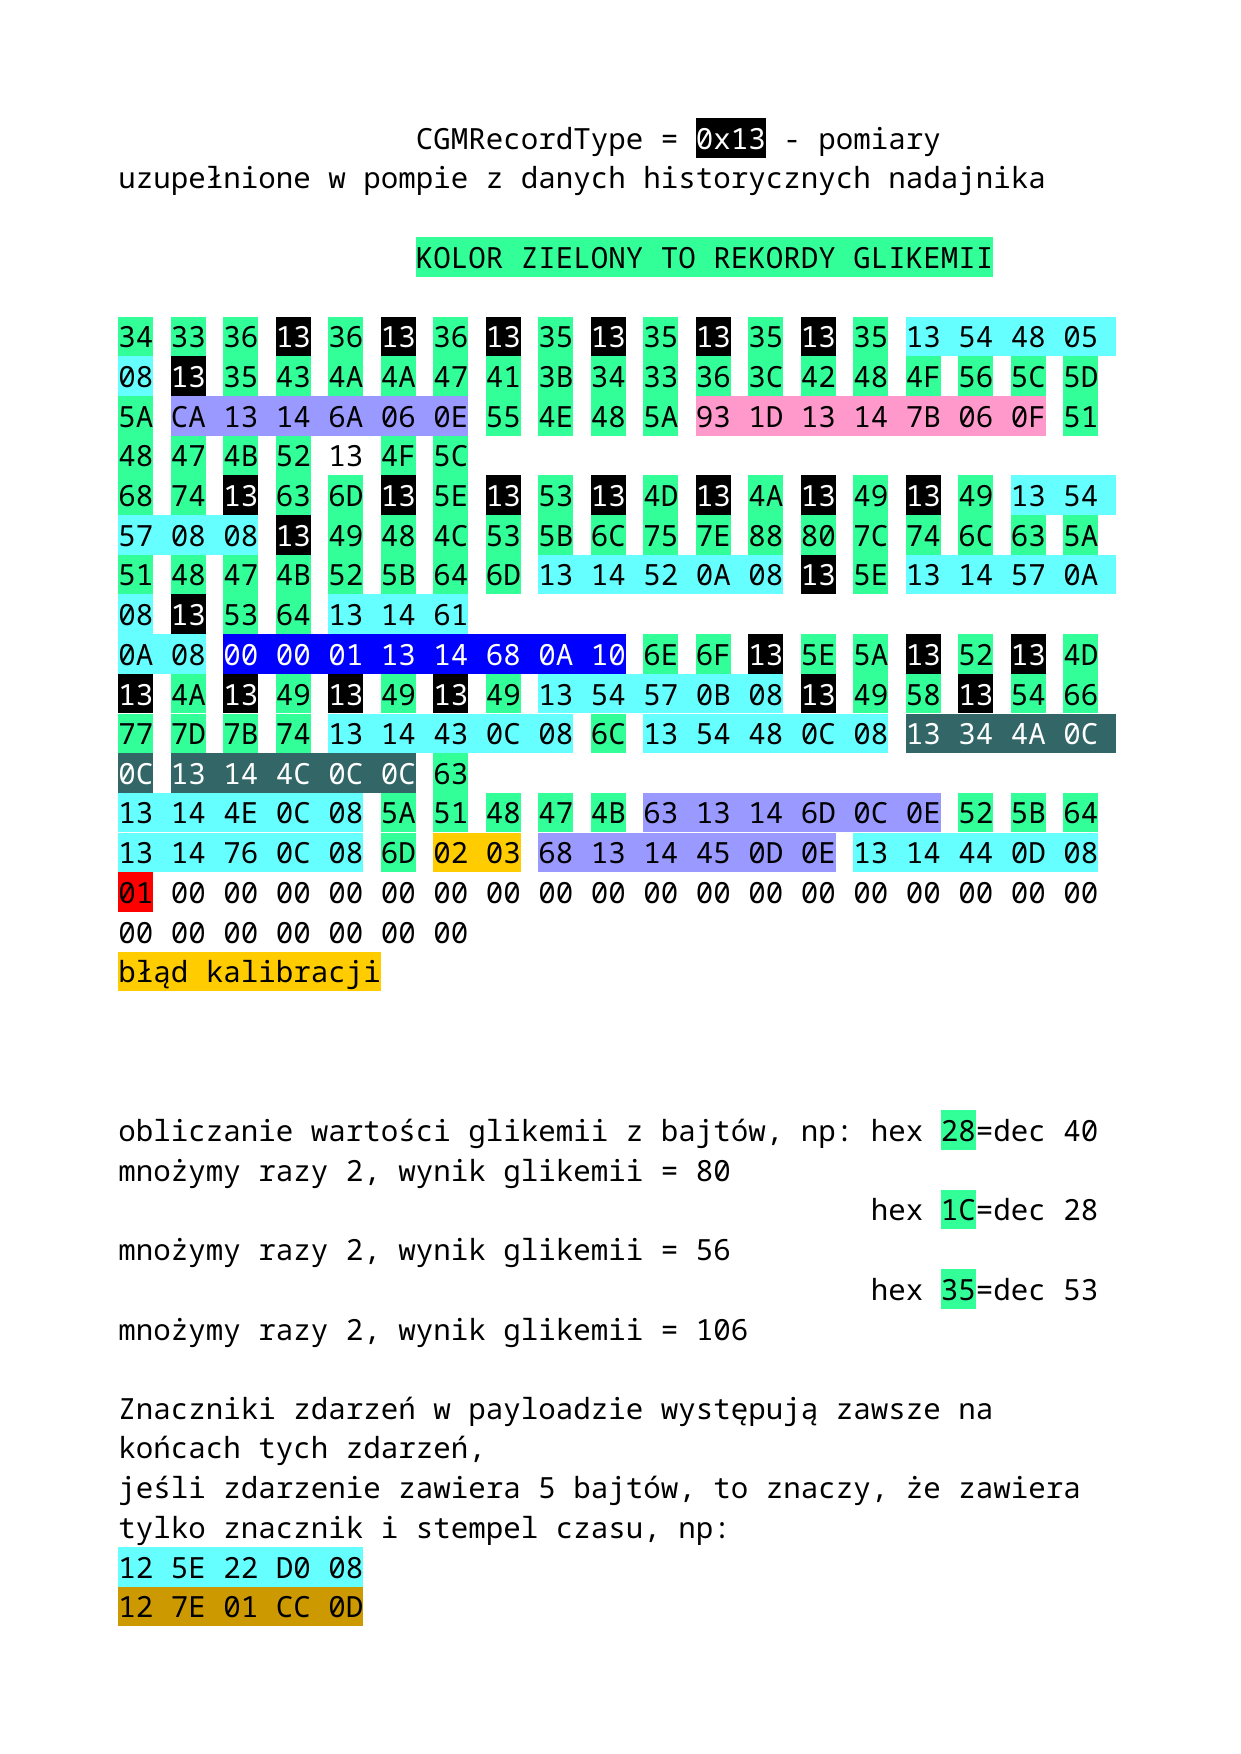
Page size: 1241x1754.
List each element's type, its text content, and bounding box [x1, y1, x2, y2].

text KOLOR ZIELONY TO REKORDY GLIKEMII [118, 237, 1122, 277]
text obliczanie wartości glikemii z bajtów, np: hex 28=dec 40 mnożymy razy 2, wynik glikemii = 80 [118, 1110, 1122, 1190]
text 34 33 36 13 36 13 36 13 35 13 35 13 35 13 35 13 54 48 05 08 13 35 43 4A 4A 47 41 3B 34 33 36 3C 42 48 4F 56 5C 5D 5A CA 13 14 6A 06 0E 55 4E 48 5A 93 1D 13 14 7B 06 0F 51 48 47 4B 52 13 4F 5C [118, 317, 1122, 475]
text CGMRecordType = 0x13 - pomiary uzupełnione w pompie z danych historycznych nadajnika [118, 118, 1122, 197]
text jeśli zdarzenie zawiera 5 bajtów, to znaczy, że zawiera tylko znacznik i stempel czasu, np: [118, 1467, 1122, 1547]
text hex 35=dec 53 mnożymy razy 2, wynik glikemii = 106 [118, 1269, 1122, 1348]
text 13 14 4E 0C 08 5A 51 48 47 4B 63 13 14 6D 0C 0E 52 5B 64 13 14 76 0C 08 6D 02 03 68 13 14 45 0D 0E 13 14 44 0D 08 01 00 00 00 00 00 00 00 00 00 00 00 00 00 00 00 00 00 00 00 00 00 00 00 00 00 błąd kalibracji [118, 793, 1122, 991]
text 0A 08 00 00 01 13 14 68 0A 10 6E 6F 13 5E 5A 13 52 13 4D 13 4A 13 49 13 49 13 49 13 54 57 0B 08 13 49 58 13 54 66 77 7D 7B 74 13 14 43 0C 08 6C 13 54 48 0C 08 13 34 4A 0C 0C 13 14 4C 0C 0C 63 [118, 634, 1122, 793]
text 68 74 13 63 6D 13 5E 13 53 13 4D 13 4A 13 49 13 49 13 54 57 08 08 13 49 48 4C 53 5B 6C 75 7E 88 80 7C 74 6C 63 5A 51 48 47 4B 52 5B 64 6D 13 14 52 0A 08 13 5E 13 14 57 0A 08 13 53 64 13 14 61 [118, 475, 1122, 634]
text 12 5E 22 D0 08 [118, 1547, 1122, 1587]
text 12 7E 01 CC 0D [118, 1587, 1122, 1626]
text hex 1C=dec 28 mnożymy razy 2, wynik glikemii = 56 [118, 1190, 1122, 1269]
text Znaczniki zdarzeń w payloadzie występują zawsze na końcach tych zdarzeń, [118, 1388, 1122, 1467]
